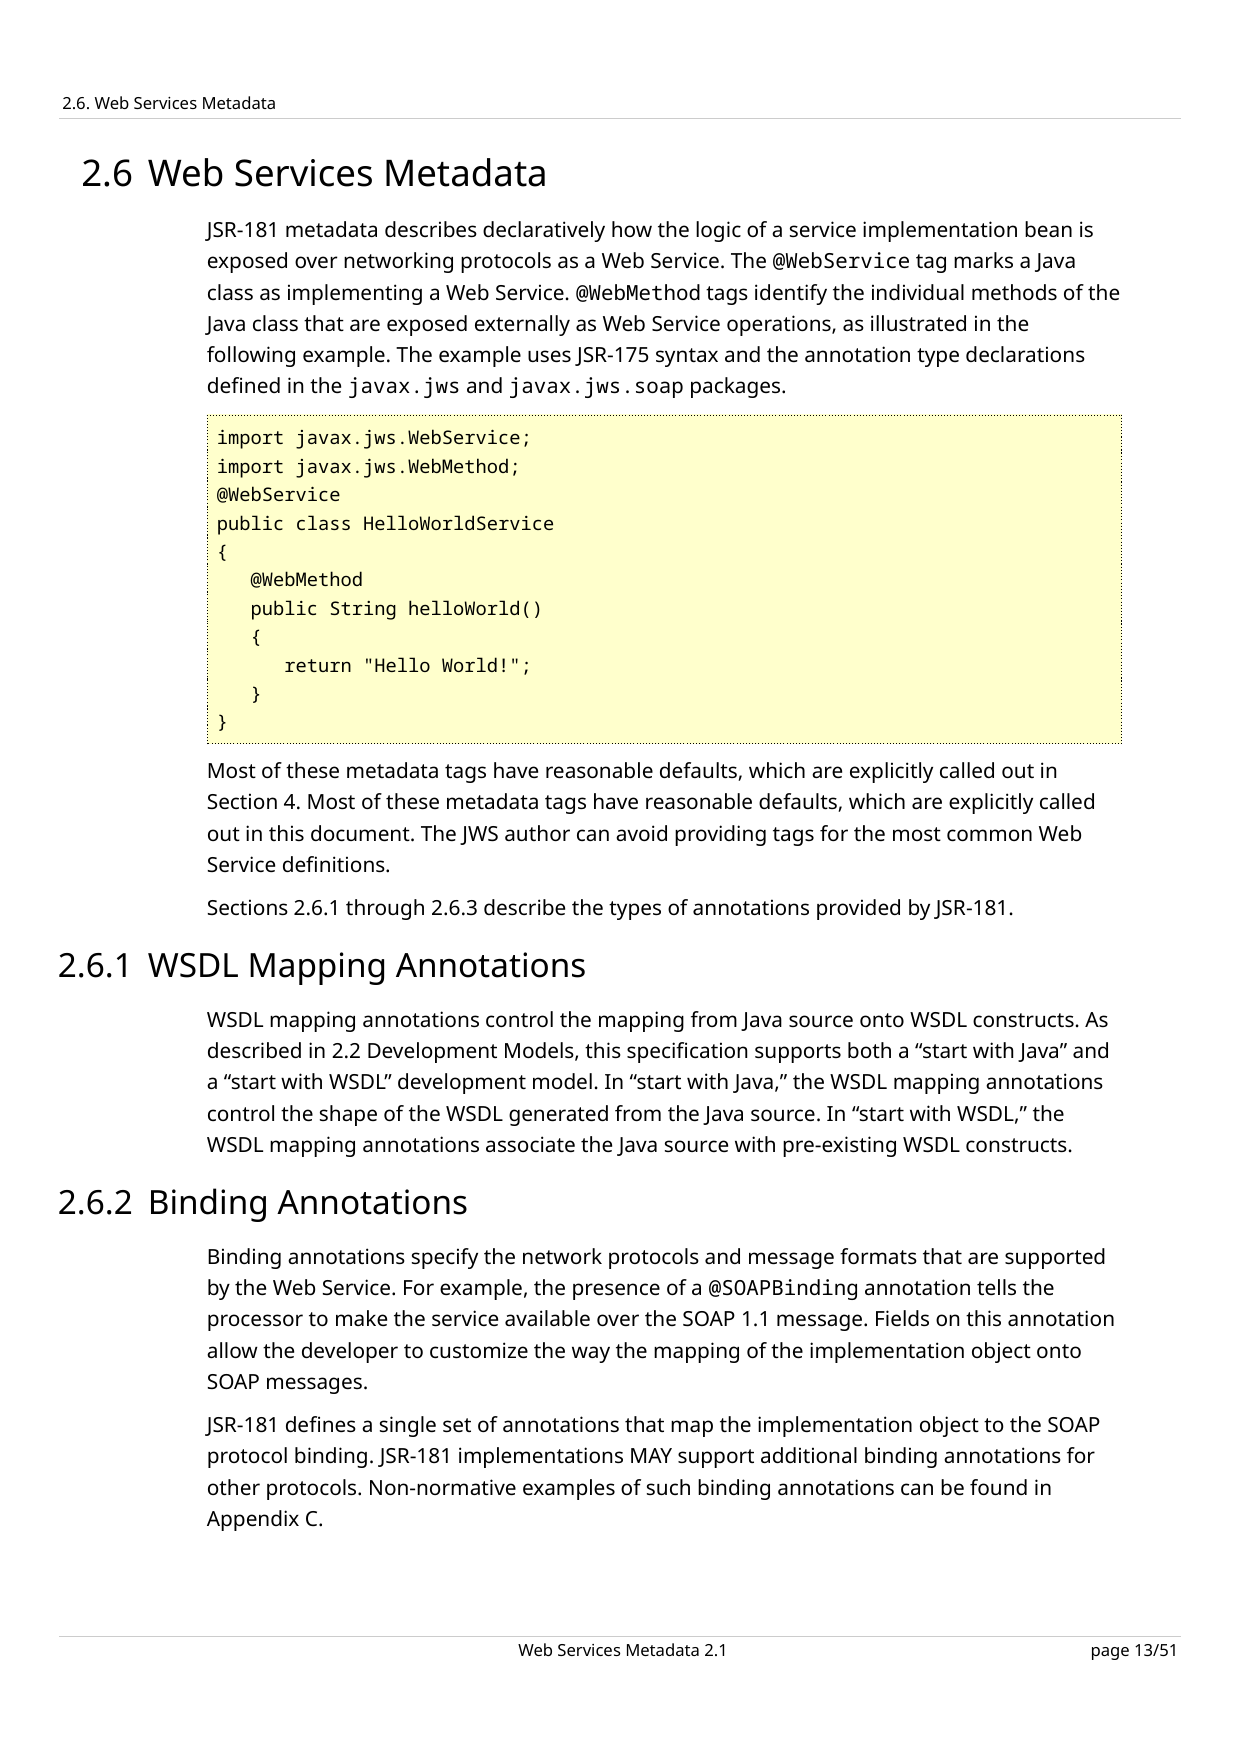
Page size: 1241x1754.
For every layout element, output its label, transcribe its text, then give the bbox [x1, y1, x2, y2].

subtitle Web Services Metadata [133, 147, 1181, 197]
text JSR-181 metadata describes declaratively how the logic of a service implementation bean is exposed over networking protocols as a Web Service. The @WebService tag marks a Java class as implementing a Web Service. @WebMethod tags identify the individual methods of the Java class that are exposed externally as Web Service operations, as illustrated in the following example. The example uses JSR-175 syntax and the annotation type declarations defined in the javax.jws and javax.jws.soap packages. [207, 215, 1122, 400]
text Most of these metadata tags have reasonable defaults, which are explicitly called out in Section 4. Most of these metadata tags have reasonable defaults, which are explicitly called out in this document. The JWS author can avoid providing tags for the most common Web Service definitions. [207, 756, 1122, 878]
subtitle Binding Annotations [133, 1179, 1181, 1224]
list } [207, 699, 1122, 744]
list public class HelloWorldService [207, 500, 1122, 528]
list import javax.jws.WebMethod; [207, 443, 1122, 471]
subtitle WSDL Mapping Annotations [133, 942, 1181, 987]
text Sections 2.6.1 through 2.6.3 describe the types of annotations provided by JSR-181. [207, 893, 1122, 921]
list { [207, 528, 1122, 557]
list public String helloWorld() [207, 585, 1122, 613]
text WSDL mapping annotations control the mapping from Java source onto WSDL constructs. As described in 2.2 Development Models, this specification supports both a “start with Java” and a “start with WSDL” development model. In “start with Java,” the WSDL mapping annotations control the shape of the WSDL generated from the Java source. In “start with WSDL,” the WSDL mapping annotations associate the Java source with pre-existing WSDL constructs. [207, 1005, 1122, 1158]
text JSR-181 defines a single set of annotations that map the implementation object to the SOAP protocol binding. JSR-181 implementations MAY support additional binding annotations for other protocols. Non-normative examples of such binding annotations can be found in Appendix C. [207, 1410, 1122, 1532]
list @WebMethod [207, 557, 1122, 585]
list import javax.jws.WebService; [207, 414, 1122, 443]
list return "Hello World!"; [207, 642, 1122, 670]
text Binding annotations specify the network protocols and message formats that are supported by the Web Service. For example, the presence of a @SOAPBinding annotation tells the processor to make the service available over the SOAP 1.1 message. Fields on this annotation allow the developer to customize the way the mapping of the implementation object onto SOAP messages. [207, 1242, 1122, 1396]
list @WebService [207, 471, 1122, 500]
list } [207, 670, 1122, 699]
list { [207, 613, 1122, 642]
